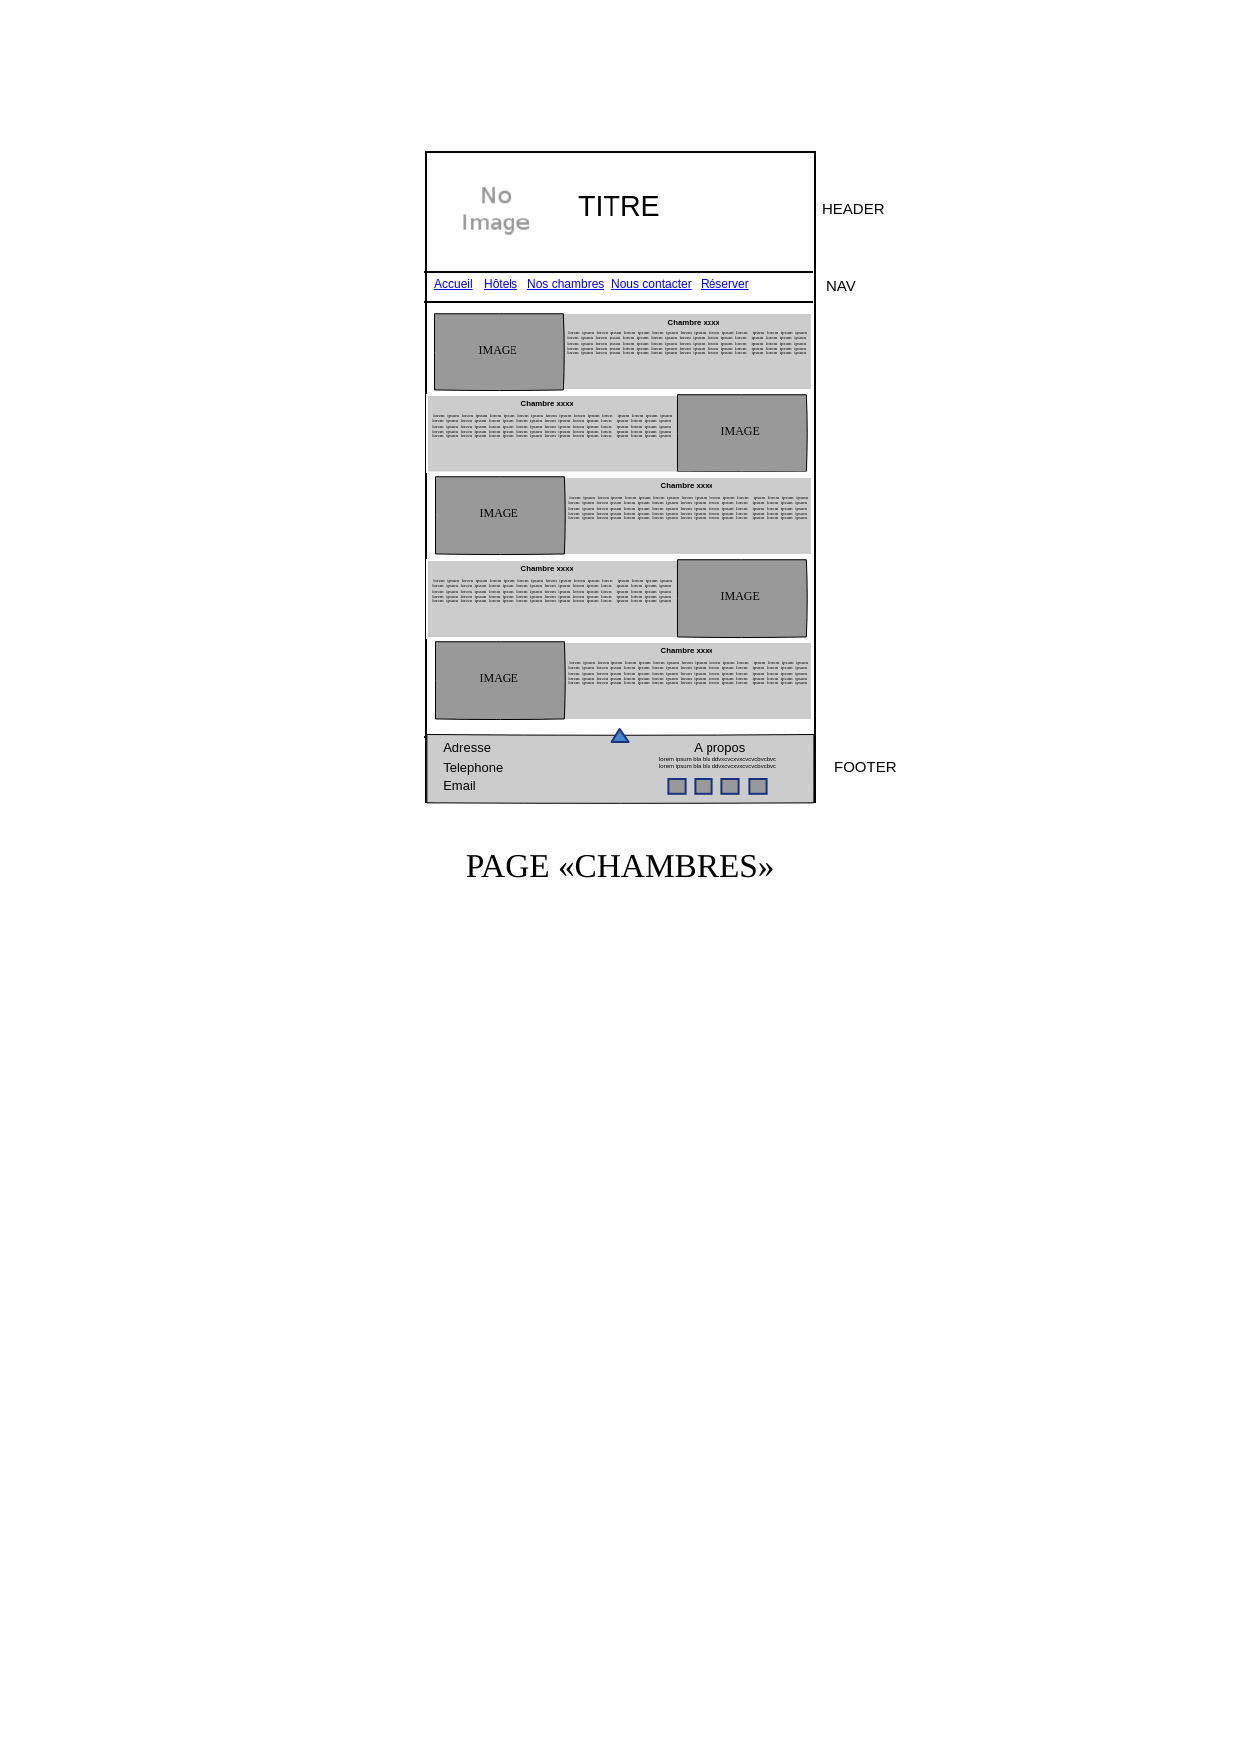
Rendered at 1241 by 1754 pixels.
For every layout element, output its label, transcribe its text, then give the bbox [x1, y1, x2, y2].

text PAGE «CHAMBRES» [118, 846, 1122, 885]
picture [413, 135, 908, 809]
